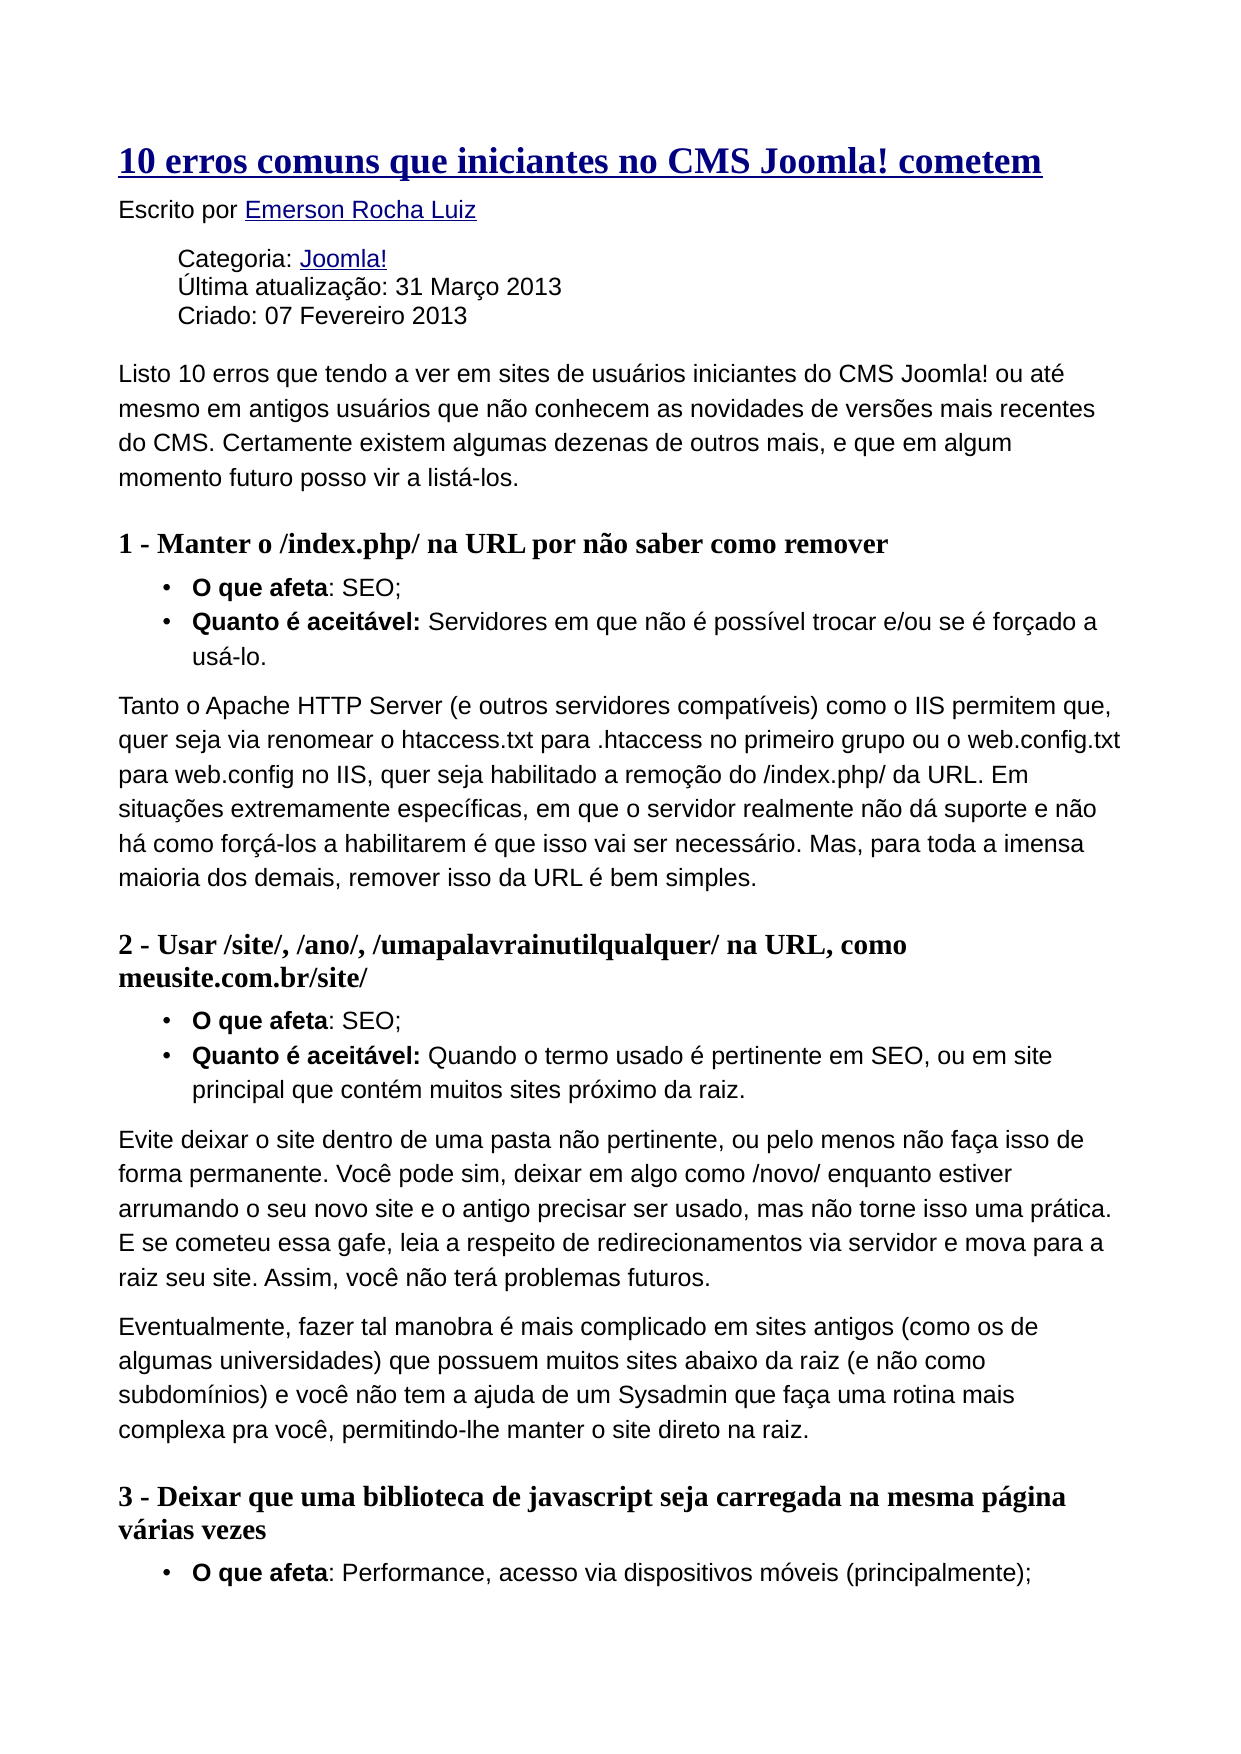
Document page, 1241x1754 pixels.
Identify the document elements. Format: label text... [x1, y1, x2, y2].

list Categoria: Joomla! [177, 244, 1122, 272]
list Quanto é aceitável: Quando o termo usado é pertinente em SEO, ou em site principal que contém muitos sites próximo da raiz. [162, 1041, 1122, 1104]
text Eventualmente, fazer tal manobra é mais complicado em sites antigos (como os de algumas universidades) que possuem muitos sites abaixo da raiz (e não como subdomínios) e você não tem a ajuda de um Sysadmin que faça uma rotina mais complexa pra você, permitindo-lhe manter o site direto na raiz. [118, 1312, 1122, 1444]
subtitle 1 - Manter o /index.php/ na URL por não saber como remover [118, 526, 1122, 560]
subtitle 10 erros comuns que iniciantes no CMS Joomla! cometem [118, 139, 1122, 182]
subtitle 3 - Deixar que uma biblioteca de javascript seja carregada na mesma página várias vezes [118, 1479, 1122, 1546]
list O que afeta: SEO; [162, 572, 1122, 601]
text Escrito por Emerson Rocha Luiz [118, 194, 1122, 223]
list Quanto é aceitável: Servidores em que não é possível trocar e/ou se é forçado a usá-lo. [162, 607, 1122, 670]
list O que afeta: SEO; [162, 1006, 1122, 1035]
list Última atualização: 31 Março 2013 [177, 272, 1122, 301]
text Listo 10 erros que tendo a ver em sites de usuários iniciantes do CMS Joomla! ou até mesmo em antigos usuários que não conhecem as novidades de versões mais recentes do CMS. Certamente existem algumas dezenas de outros mais, e que em algum momento futuro posso vir a listá-los. [118, 359, 1122, 492]
text Evite deixar o site dentro de uma pasta não pertinente, ou pelo menos não faça isso de forma permanente. Você pode sim, deixar em algo como /novo/ enquanto estiver arrumando o seu novo site e o antigo precisar ser usado, mas não torne isso uma prática. E se cometeu essa gafe, leia a respeito de redirecionamentos via servidor e mova para a raiz seu site. Assim, você não terá problemas futuros. [118, 1124, 1122, 1291]
list Criado: 07 Fevereiro 2013 [177, 301, 1122, 330]
list O que afeta: Performance, acesso via dispositivos móveis (principalmente); [162, 1558, 1122, 1587]
text Tanto o Apache HTTP Server (e outros servidores compatíveis) como o IIS permitem que, quer seja via renomear o htaccess.txt para .htaccess no primeiro grupo ou o web.config.txt para web.config no IIS, quer seja habilitado a remoção do /index.php/ da URL. Em situações extremamente específicas, em que o servidor realmente não dá suporte e não há como forçá-los a habilitarem é que isso vai ser necessário. Mas, para toda a imensa maioria dos demais, remover isso da URL é bem simples. [118, 691, 1122, 892]
subtitle 2 - Usar /site/, /ano/, /umapalavrainutilqualquer/ na URL, como meusite.com.br/site/ [118, 927, 1122, 994]
